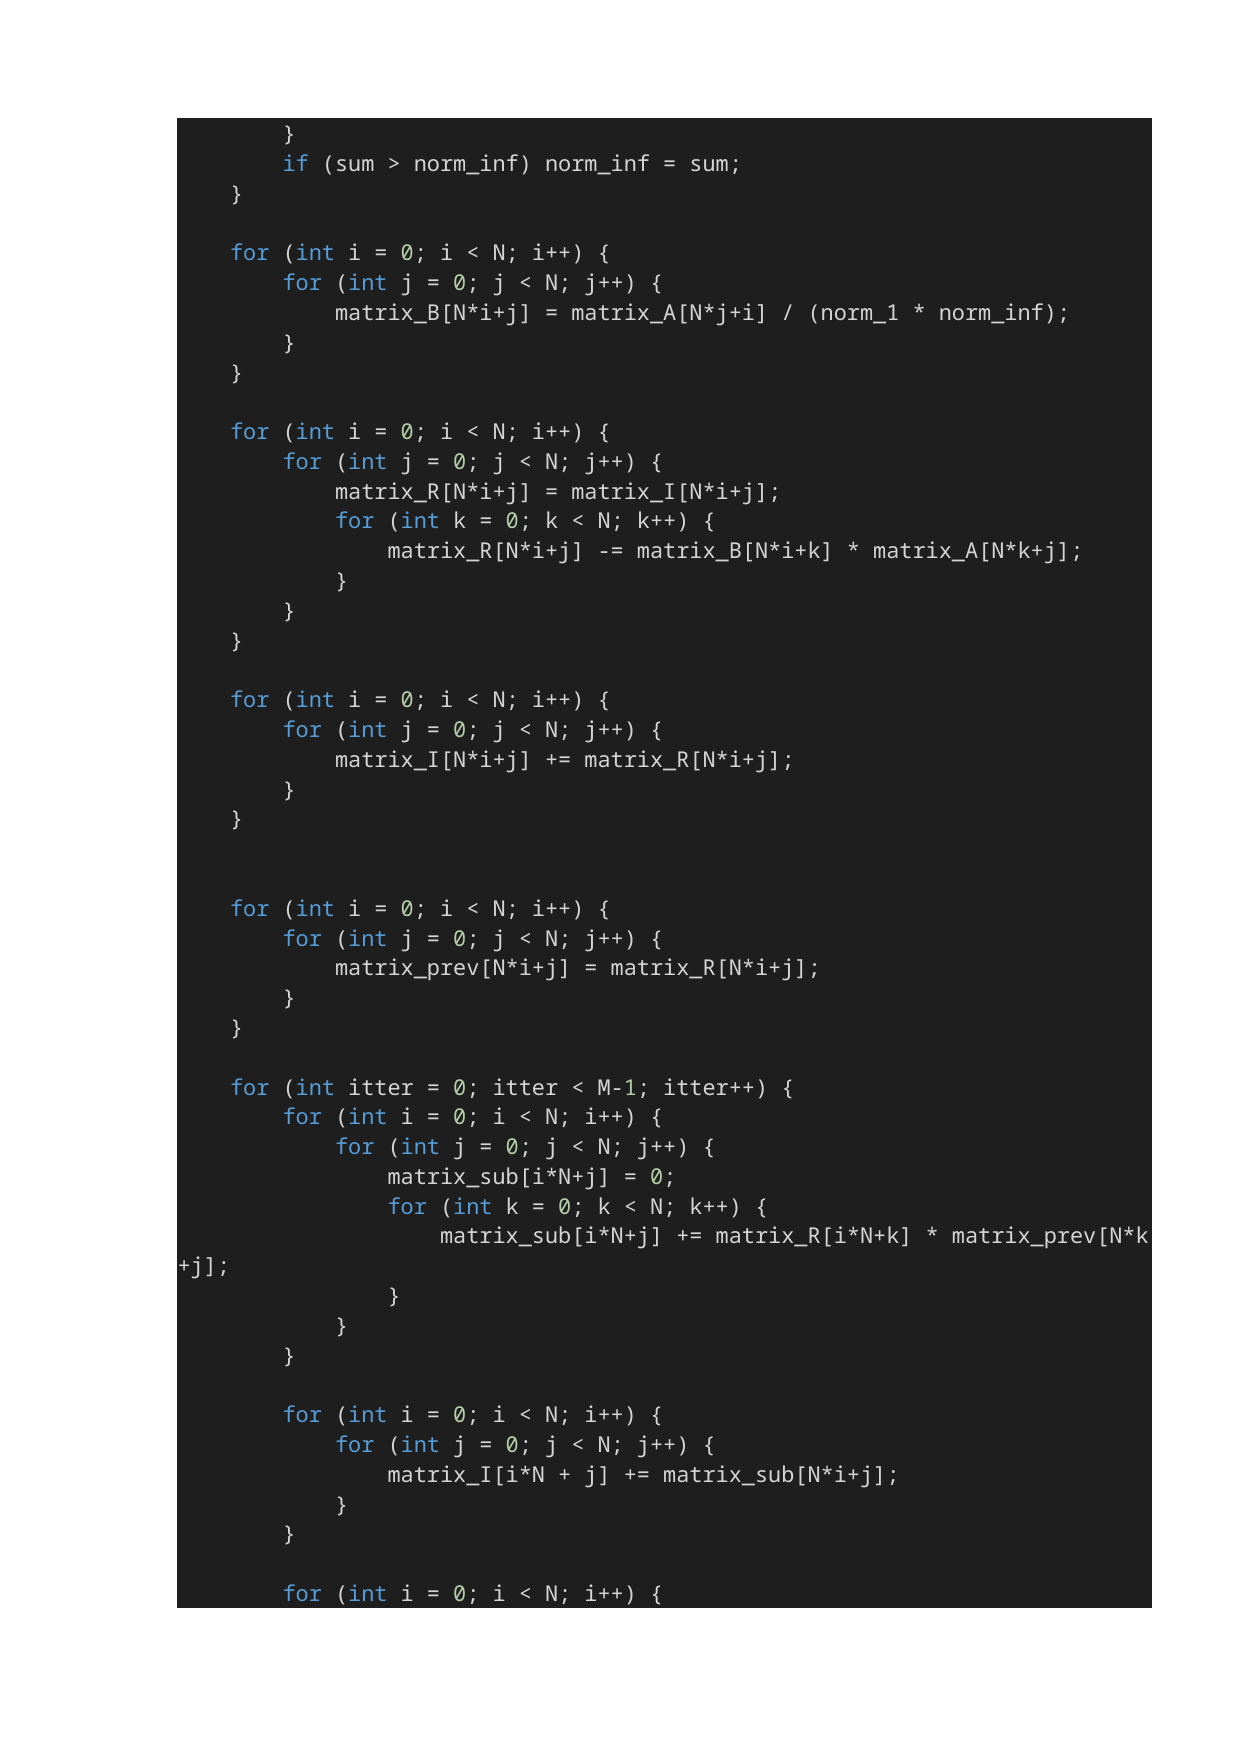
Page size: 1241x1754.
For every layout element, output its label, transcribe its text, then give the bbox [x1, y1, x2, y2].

text } [177, 595, 1152, 624]
text matrix_I[N*i+j] += matrix_R[N*i+j]; [177, 744, 1152, 773]
text for (int i = 0; i < N; i++) { [177, 1399, 1152, 1429]
text } [177, 773, 1152, 803]
text if (sum > norm_inf) norm_inf = sum; [177, 148, 1152, 178]
text matrix_prev[N*i+j] = matrix_R[N*i+j]; [177, 952, 1152, 982]
text for (int i = 0; i < N; i++) { [177, 1578, 1152, 1608]
text } [177, 624, 1152, 654]
text for (int k = 0; k < N; k++) { [177, 505, 1152, 535]
text } [177, 356, 1152, 386]
text } [177, 982, 1152, 1012]
text matrix_sub[i*N+j] = 0; [177, 1161, 1152, 1191]
text for (int k = 0; k < N; k++) { [177, 1191, 1152, 1220]
text matrix_I[i*N + j] += matrix_sub[N*i+j]; [177, 1459, 1152, 1488]
text matrix_B[N*i+j] = matrix_A[N*j+i] / (norm_1 * norm_inf); [177, 297, 1152, 327]
text for (int j = 0; j < N; j++) { [177, 1429, 1152, 1459]
text } [177, 1310, 1152, 1339]
text for (int j = 0; j < N; j++) { [177, 922, 1152, 952]
text for (int j = 0; j < N; j++) { [177, 446, 1152, 476]
text for (int i = 0; i < N; i++) { [177, 1101, 1152, 1131]
text } [177, 565, 1152, 595]
text for (int itter = 0; itter < M-1; itter++) { [177, 1071, 1152, 1101]
text for (int j = 0; j < N; j++) { [177, 1131, 1152, 1161]
text matrix_sub[i*N+j] += matrix_R[i*N+k] * matrix_prev[N*k+j]; [177, 1220, 1152, 1280]
text for (int j = 0; j < N; j++) { [177, 267, 1152, 297]
text for (int j = 0; j < N; j++) { [177, 714, 1152, 744]
text } [177, 118, 1152, 148]
text } [177, 1339, 1152, 1369]
text for (int i = 0; i < N; i++) { [177, 893, 1152, 922]
text matrix_R[N*i+j] -= matrix_B[N*i+k] * matrix_A[N*k+j]; [177, 535, 1152, 565]
text for (int i = 0; i < N; i++) { [177, 237, 1152, 267]
text } [177, 327, 1152, 356]
text for (int i = 0; i < N; i++) { [177, 684, 1152, 714]
text } [177, 803, 1152, 833]
text } [177, 1012, 1152, 1042]
text } [177, 1518, 1152, 1548]
text for (int i = 0; i < N; i++) { [177, 416, 1152, 446]
text matrix_R[N*i+j] = matrix_I[N*i+j]; [177, 476, 1152, 505]
text } [177, 178, 1152, 207]
text } [177, 1280, 1152, 1310]
text } [177, 1488, 1152, 1518]
